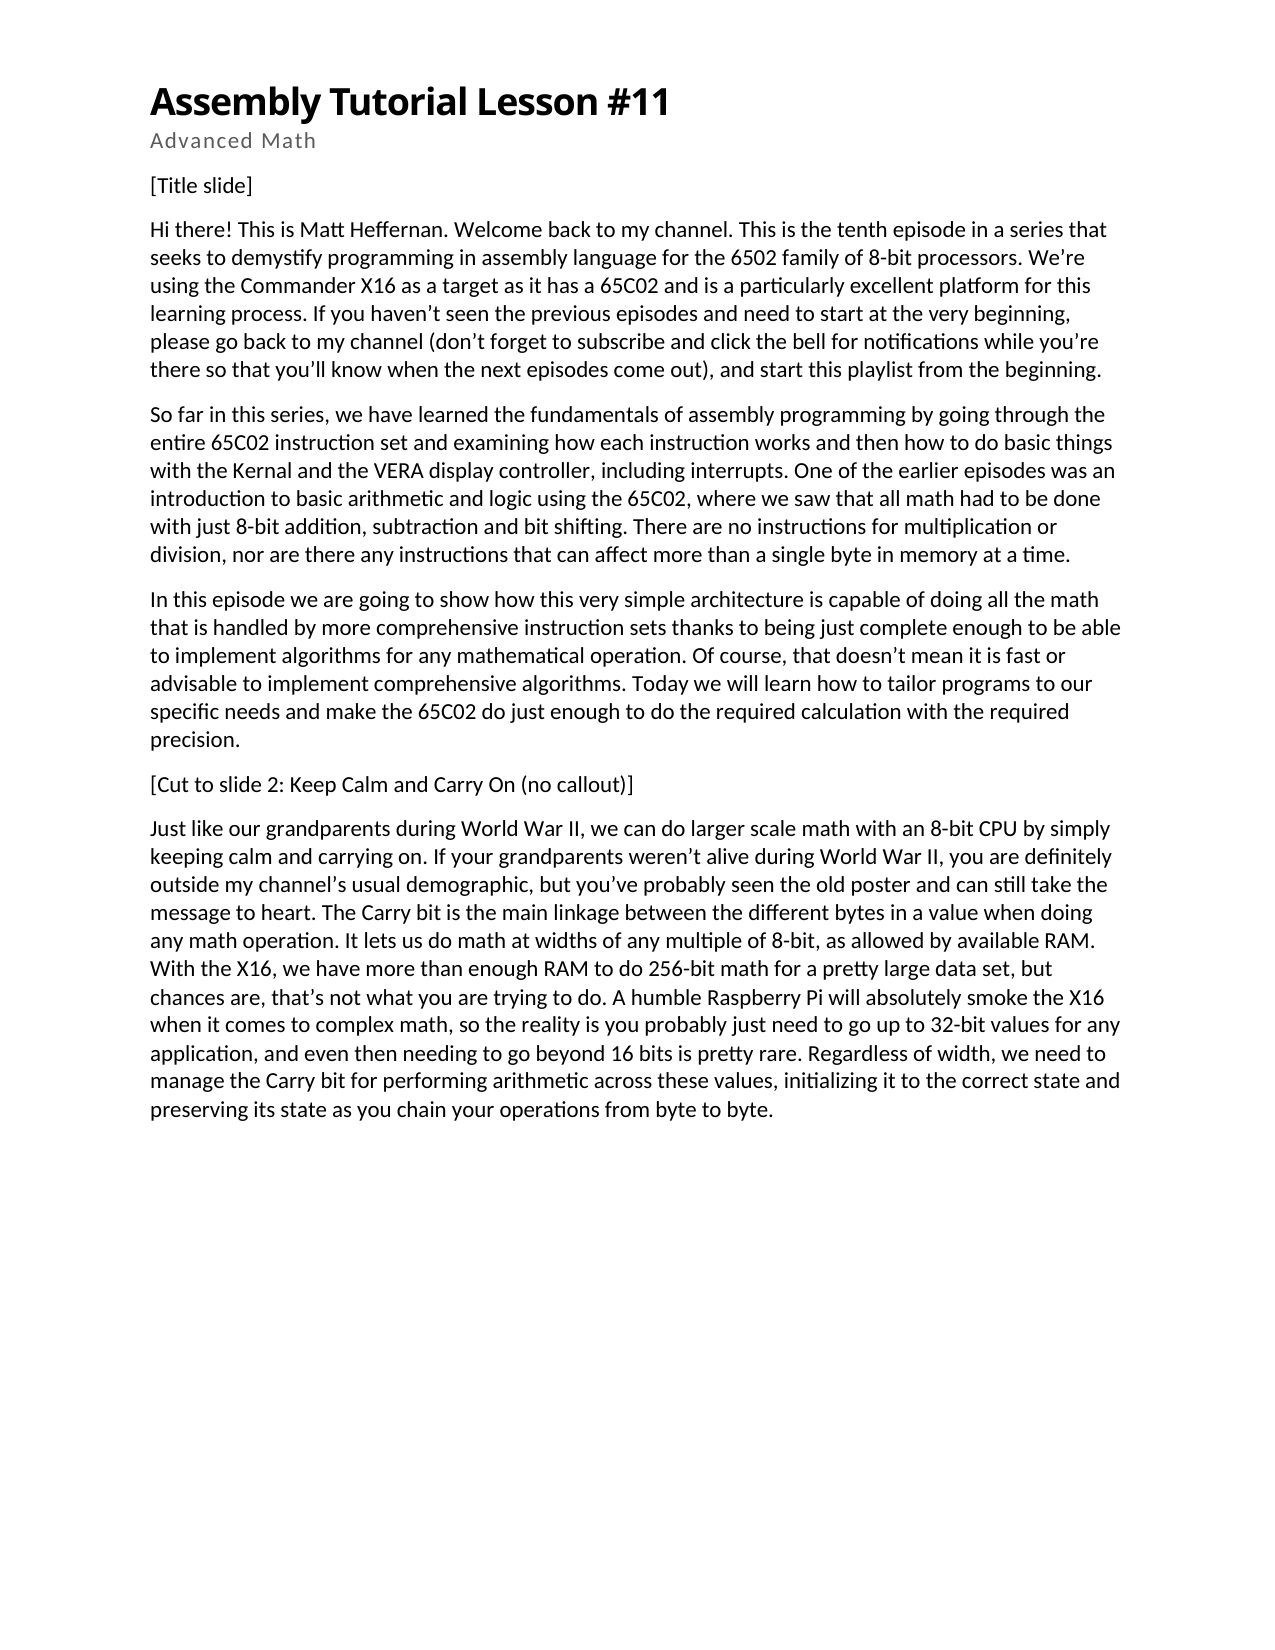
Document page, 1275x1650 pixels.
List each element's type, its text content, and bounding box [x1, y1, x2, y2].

title Assembly Tutorial Lesson #11 [150, 75, 1125, 126]
subtitle Advanced Math [150, 126, 1125, 154]
text So far in this series, we have learned the fundamentals of assembly programming by going through the entire 65C02 instruction set and examining how each instruction works and then how to do basic things with the Kernal and the VERA display controller, including interrupts. One of the earlier episodes was an introduction to basic arithmetic and logic using the 65C02, where we saw that all math had to be done with just 8-bit addition, subtraction and bit shifting. There are no instructions for multiplication or division, nor are there any instructions that can affect more than a single byte in memory at a time. [150, 400, 1125, 568]
text Hi there! This is Matt Heffernan. Welcome back to my channel. This is the tenth episode in a series that seeks to demystify programming in assembly language for the 6502 family of 8-bit processors. We’re using the Commander X16 as a target as it has a 65C02 and is a particularly excellent platform for this learning process. If you haven’t seen the previous episodes and need to start at the very beginning, please go back to my channel (don’t forget to subscribe and click the bell for notifications while you’re there so that you’ll know when the next episodes come out), and start this playlist from the beginning. [150, 215, 1125, 383]
text [Cut to slide 2: Keep Calm and Carry On (no callout)] [150, 770, 1125, 798]
text In this episode we are going to show how this very simple architecture is capable of doing all the math that is handled by more comprehensive instruction sets thanks to being just complete enough to be able to implement algorithms for any mathematical operation. Of course, that doesn’t mean it is fast or advisable to implement comprehensive algorithms. Today we will learn how to tailor programs to our specific needs and make the 65C02 do just enough to do the required calculation with the required precision. [150, 585, 1125, 753]
text [Title slide] [150, 171, 1125, 199]
text Just like our grandparents during World War II, we can do larger scale math with an 8-bit CPU by simply keeping calm and carrying on. If your grandparents weren’t alive during World War II, you are definitely outside my channel’s usual demographic, but you’ve probably seen the old poster and can still take the message to heart. The Carry bit is the main linkage between the different bytes in a value when doing any math operation. It lets us do math at widths of any multiple of 8-bit, as allowed by available RAM. With the X16, we have more than enough RAM to do 256-bit math for a pretty large data set, but chances are, that’s not what you are trying to do. A humble Raspberry Pi will absolutely smoke the X16 when it comes to complex math, so the reality is you probably just need to go up to 32-bit values for any application, and even then needing to go beyond 16 bits is pretty rare. Regardless of width, we need to manage the Carry bit for performing arithmetic across these values, initializing it to the correct state and preserving its state as you chain your operations from byte to byte. [150, 814, 1125, 1123]
